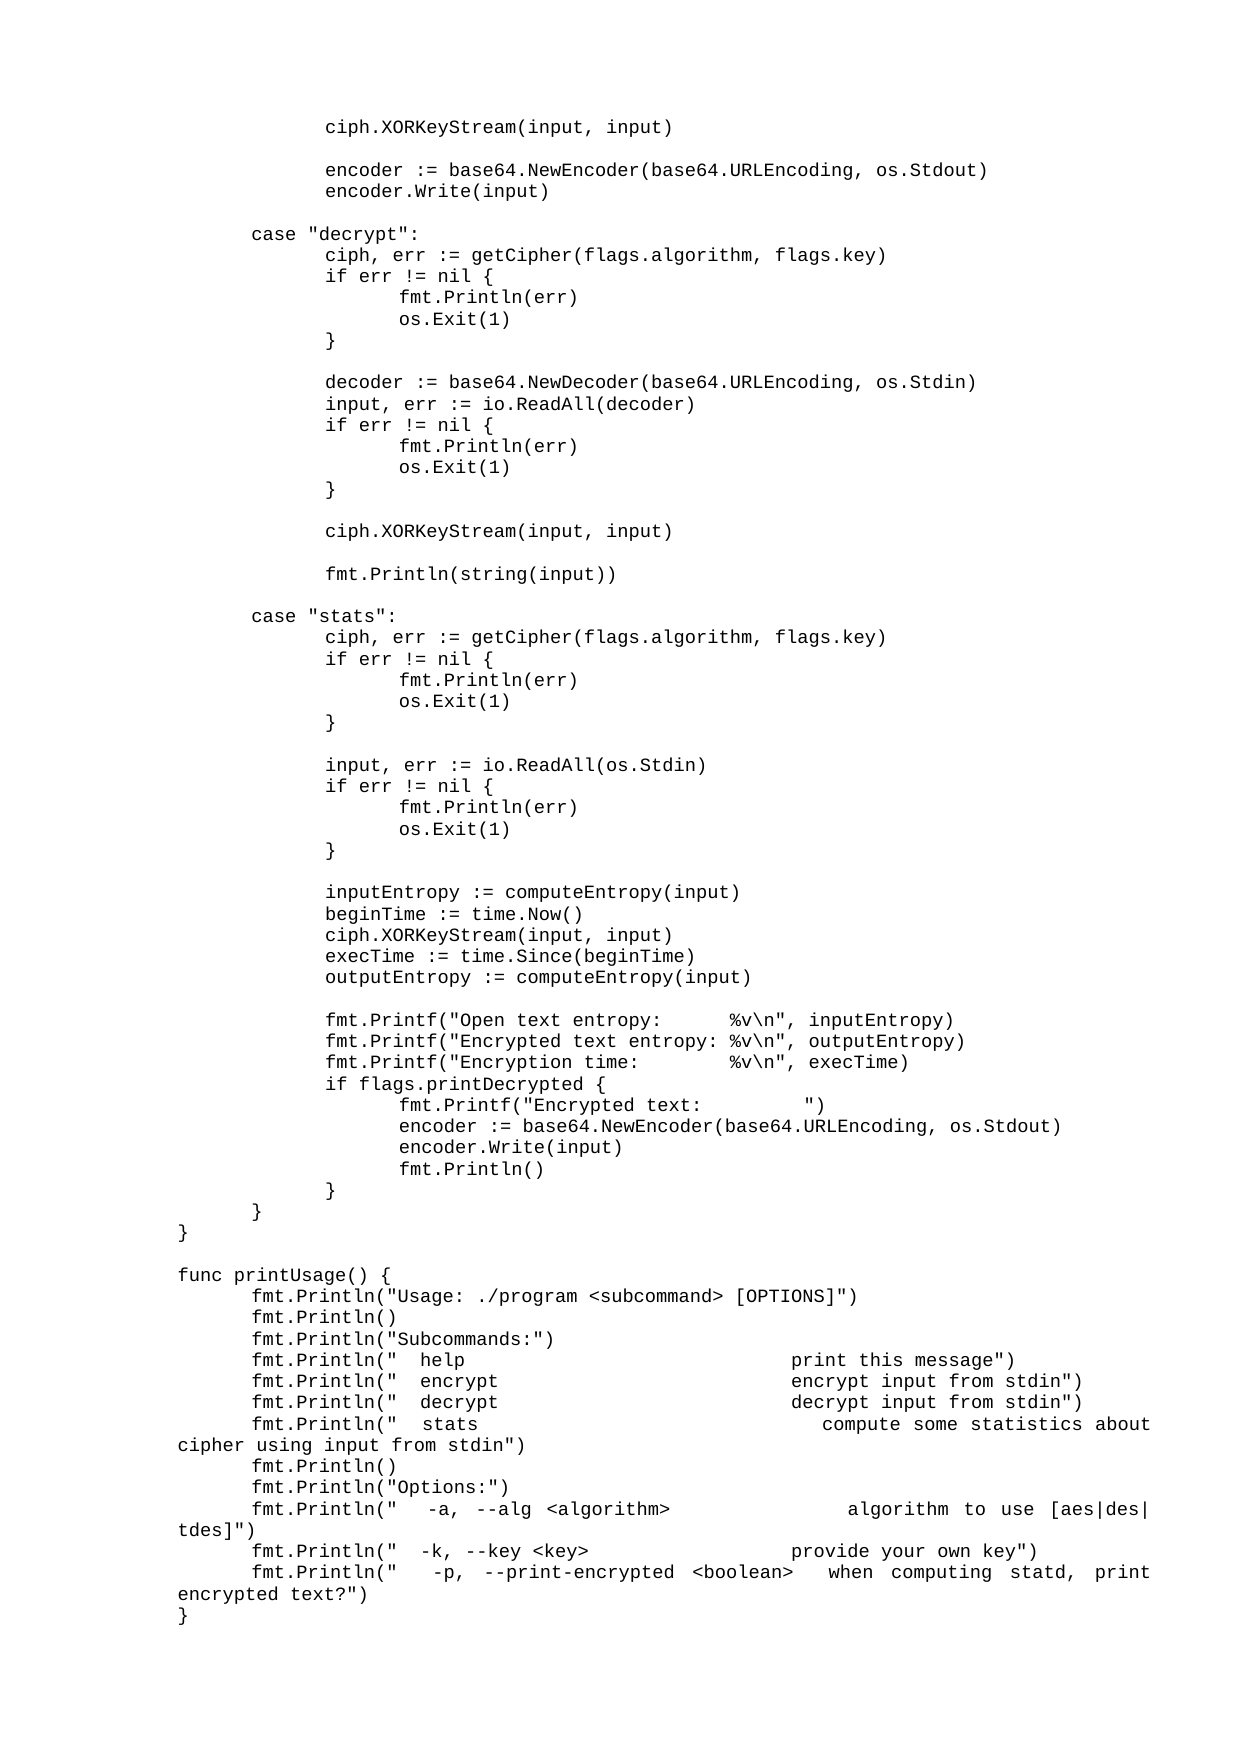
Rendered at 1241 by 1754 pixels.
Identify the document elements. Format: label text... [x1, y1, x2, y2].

text } [177, 1223, 1152, 1244]
text encoder := base64.NewEncoder(base64.URLEncoding, os.Stdout) [177, 161, 1152, 182]
text input, err := io.ReadAll(decoder) [177, 394, 1152, 416]
text encoder.Write(input) [177, 182, 1152, 203]
text } [177, 1606, 1152, 1627]
text fmt.Printf("Encrypted text entropy: %v\n", outputEntropy) [177, 1032, 1152, 1053]
text fmt.Println() [177, 1159, 1152, 1181]
text if err != nil { [177, 649, 1152, 671]
text beginTime := time.Now() [177, 904, 1152, 926]
text encoder.Write(input) [177, 1138, 1152, 1159]
text if flags.printDecrypted { [177, 1074, 1152, 1096]
text fmt.Printf("Open text entropy: %v\n", inputEntropy) [177, 1011, 1152, 1032]
text func printUsage() { [177, 1266, 1152, 1287]
text fmt.Println("Subcommands:") [177, 1329, 1152, 1351]
text fmt.Println() [177, 1457, 1152, 1478]
text fmt.Println(err) [177, 288, 1152, 309]
text inputEntropy := computeEntropy(input) [177, 883, 1152, 904]
text fmt.Println(err) [177, 671, 1152, 692]
text fmt.Println(string(input)) [177, 564, 1152, 586]
text fmt.Println(" stats compute some statistics about cipher using input from stdin") [177, 1414, 1152, 1457]
text fmt.Println(" decrypt decrypt input from stdin") [177, 1393, 1152, 1414]
text fmt.Println("Usage: ./program <subcommand> [OPTIONS]") [177, 1287, 1152, 1308]
text ciph.XORKeyStream(input, input) [177, 926, 1152, 947]
text ciph, err := getCipher(flags.algorithm, flags.key) [177, 628, 1152, 649]
text if err != nil { [177, 777, 1152, 798]
text fmt.Println(" -a, --alg <algorithm> algorithm to use [aes|des|tdes]") [177, 1499, 1152, 1542]
text } [177, 713, 1152, 734]
text encoder := base64.NewEncoder(base64.URLEncoding, os.Stdout) [177, 1117, 1152, 1138]
text } [177, 331, 1152, 352]
text fmt.Println() [177, 1308, 1152, 1329]
text fmt.Printf("Encrypted text: ") [177, 1096, 1152, 1117]
text os.Exit(1) [177, 458, 1152, 479]
text } [177, 1181, 1152, 1202]
text case "decrypt": [177, 224, 1152, 246]
text fmt.Println(" -k, --key <key> provide your own key") [177, 1542, 1152, 1563]
text ciph.XORKeyStream(input, input) [177, 118, 1152, 139]
text decoder := base64.NewDecoder(base64.URLEncoding, os.Stdin) [177, 373, 1152, 394]
text execTime := time.Since(beginTime) [177, 947, 1152, 968]
text outputEntropy := computeEntropy(input) [177, 968, 1152, 989]
text } [177, 841, 1152, 862]
text os.Exit(1) [177, 819, 1152, 841]
text if err != nil { [177, 416, 1152, 437]
text if err != nil { [177, 267, 1152, 288]
text fmt.Printf("Encryption time: %v\n", execTime) [177, 1053, 1152, 1074]
text input, err := io.ReadAll(os.Stdin) [177, 756, 1152, 777]
text fmt.Println("Options:") [177, 1478, 1152, 1499]
text ciph, err := getCipher(flags.algorithm, flags.key) [177, 246, 1152, 267]
text fmt.Println(err) [177, 798, 1152, 819]
text case "stats": [177, 607, 1152, 628]
text fmt.Println(" -p, --print-encrypted <boolean> when computing statd, print encrypted text?") [177, 1563, 1152, 1606]
text ciph.XORKeyStream(input, input) [177, 522, 1152, 543]
text fmt.Println(err) [177, 437, 1152, 458]
text fmt.Println(" help print this message") [177, 1351, 1152, 1372]
text } [177, 479, 1152, 501]
text os.Exit(1) [177, 692, 1152, 713]
text fmt.Println(" encrypt encrypt input from stdin") [177, 1372, 1152, 1393]
text } [177, 1202, 1152, 1223]
text os.Exit(1) [177, 309, 1152, 331]
